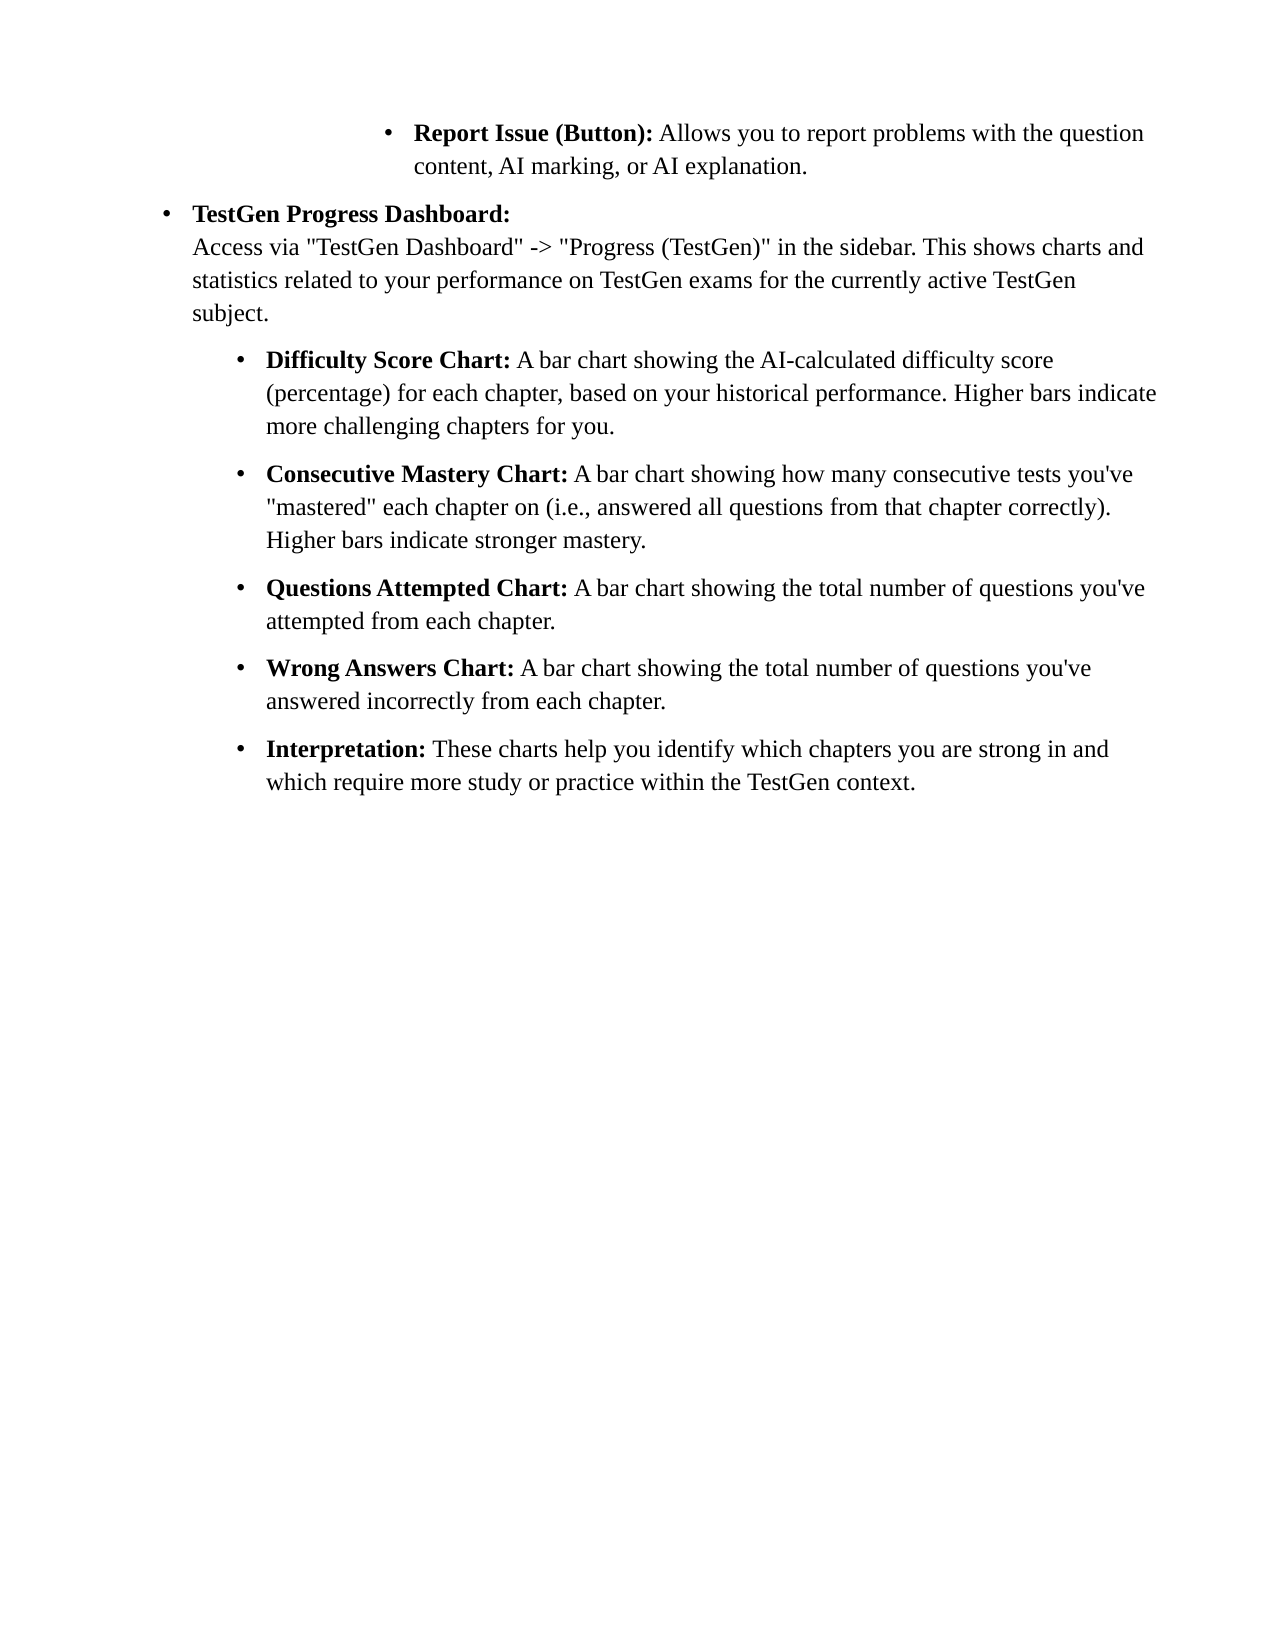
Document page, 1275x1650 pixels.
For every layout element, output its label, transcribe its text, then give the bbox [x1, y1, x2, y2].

list Difficulty Score Chart: A bar chart showing the AI-calculated difficulty score (percentage) for each chapter, based on your historical performance. Higher bars indicate more challenging chapters for you. [236, 345, 1157, 440]
list Questions Attempted Chart: A bar chart showing the total number of questions you've attempted from each chapter. [236, 573, 1157, 634]
list Report Issue (Button): Allows you to report problems with the question content, AI marking, or AI explanation. [384, 118, 1157, 180]
list Consecutive Mastery Chart: A bar chart showing how many consecutive tests you've "mastered" each chapter on (i.e., answered all questions from that chapter correctly). Higher bars indicate stronger mastery. [236, 459, 1157, 554]
list TestGen Progress Dashboard: Access via "TestGen Dashboard" -> "Progress (TestGen)" in the sidebar. This shows charts and statistics related to your performance on TestGen exams for the currently active TestGen subject. [162, 199, 1157, 327]
list Interpretation: These charts help you identify which chapters you are strong in and which require more study or practice within the TestGen context. [236, 734, 1157, 796]
list Wrong Answers Chart: A bar chart showing the total number of questions you've answered incorrectly from each chapter. [236, 653, 1157, 715]
